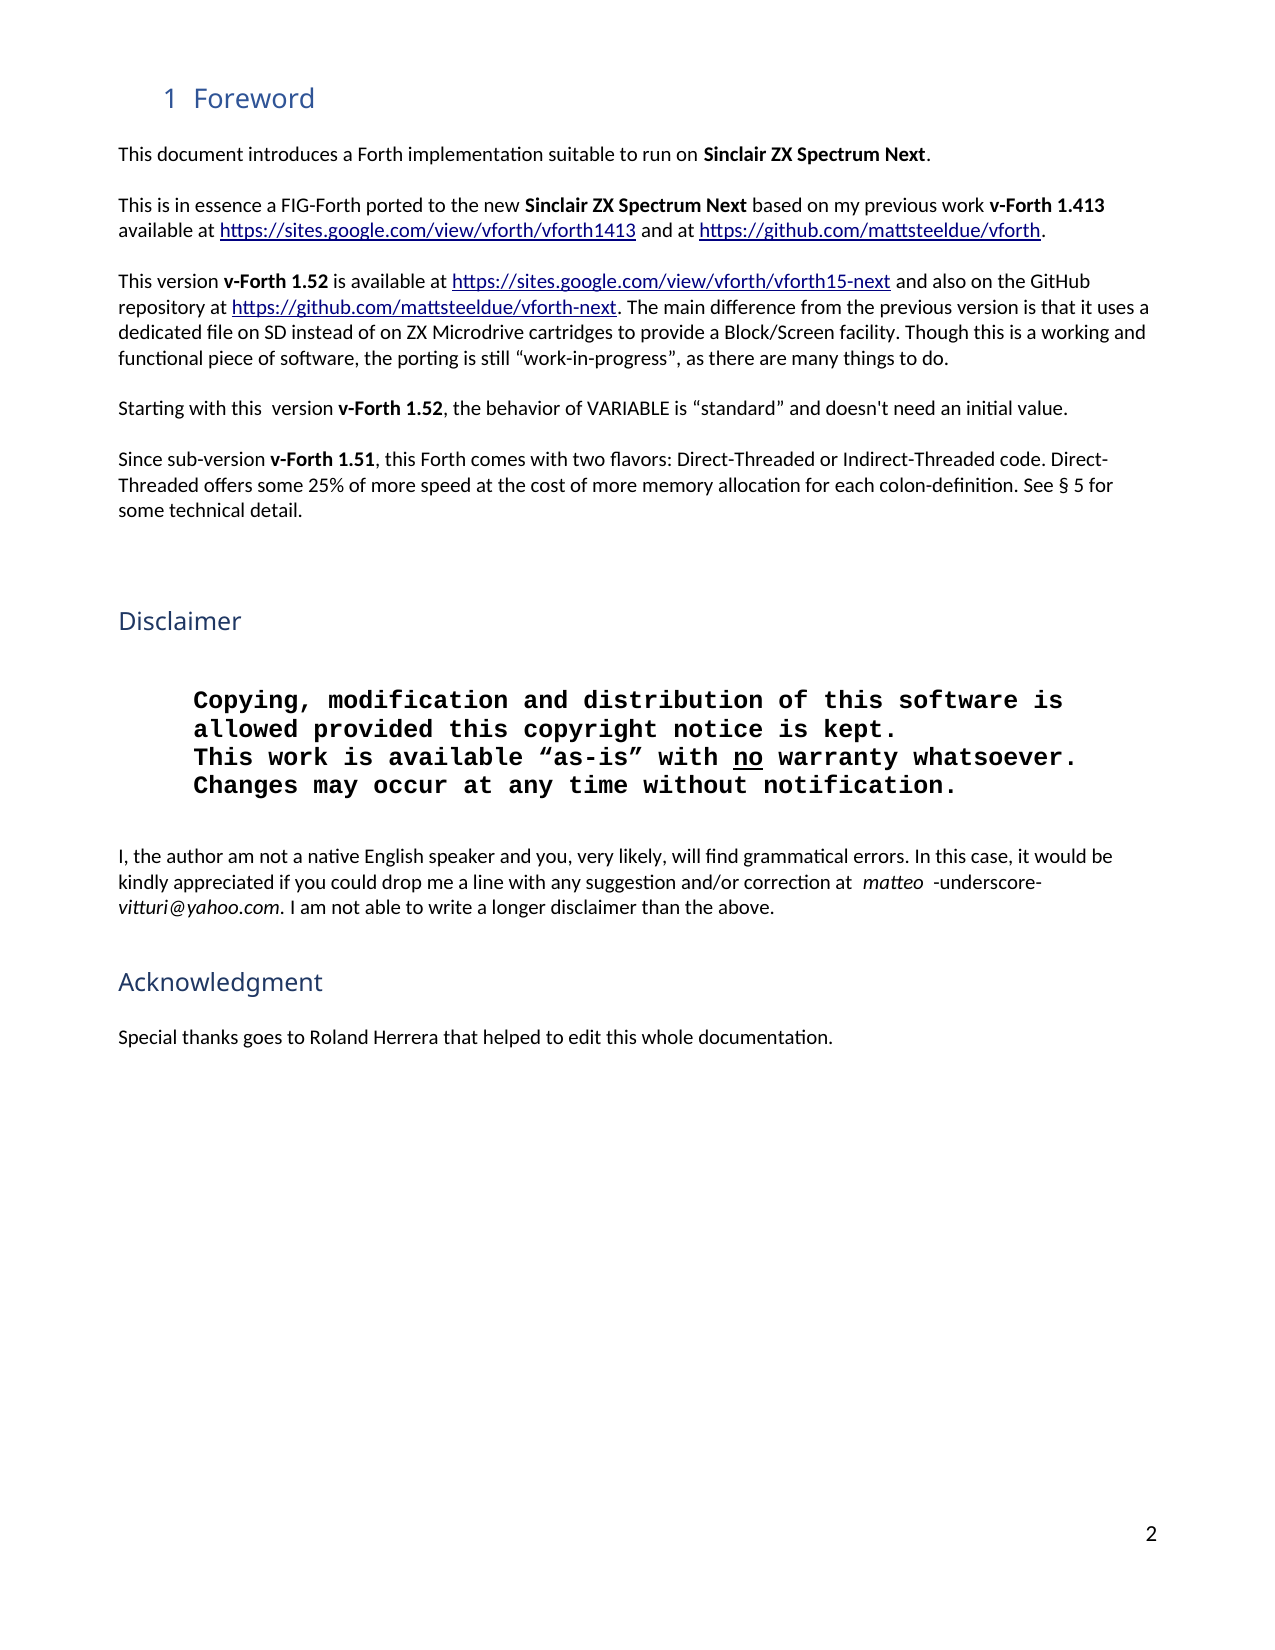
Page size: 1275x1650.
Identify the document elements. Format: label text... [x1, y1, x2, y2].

text I, the author am not a native English speaker and you, very likely, will find grammatical errors. In this case, it would be kindly appreciated if you could drop me a line with any suggestion and/or correction at matteo -underscore- vitturi@yahoo.com. I am not able to write a longer disclaimer than the above. [118, 843, 1157, 920]
subtitle Acknowledgment [118, 964, 1157, 999]
text This is in essence a FIG-Forth ported to the new Sinclair ZX Spectrum Next based on my previous work v-Forth 1.413 available at https://sites.google.com/view/vforth/vforth1413 and at https://github.com/mattsteeldue/vforth. [118, 192, 1157, 243]
text Starting with this version v-Forth 1.52, the behavior of VARIABLE is “standard” and doesn't need an initial value. [118, 396, 1157, 421]
text This version v-Forth 1.52 is available at https://sites.google.com/view/vforth/vforth15-next and also on the GitHub repository at https://github.com/mattsteeldue/vforth-next. The main difference from the previous version is that it uses a dedicated file on SD instead of on ZX Microdrive cartridges to provide a Block/Screen facility. Though this is a working and functional piece of software, the porting is still “work-in-progress”, as there are many things to do. [118, 268, 1157, 370]
text This work is available “as-is” with no warranty whatsoever. [193, 745, 1157, 773]
text Special thanks goes to Roland Herrera that helped to edit this whole documentation. [118, 999, 1157, 1049]
text Since sub-version v-Forth 1.51, this Forth comes with two flavors: Direct-Threaded or Indirect-Threaded code. Direct-Threaded offers some 25% of more speed at the cost of more memory allocation for each colon-definition. See § 5 for some technical detail. [118, 446, 1157, 523]
text Changes may occur at any time without notification. [193, 773, 1157, 801]
text This document introduces a Forth implementation suitable to run on Sinclair ZX Spectrum Next. [118, 116, 1157, 167]
text Copying, modification and distribution of this software is allowed provided this copyright notice is kept. [193, 688, 1157, 745]
subtitle Foreword [156, 79, 1157, 116]
subtitle Disclaimer [118, 603, 1157, 637]
